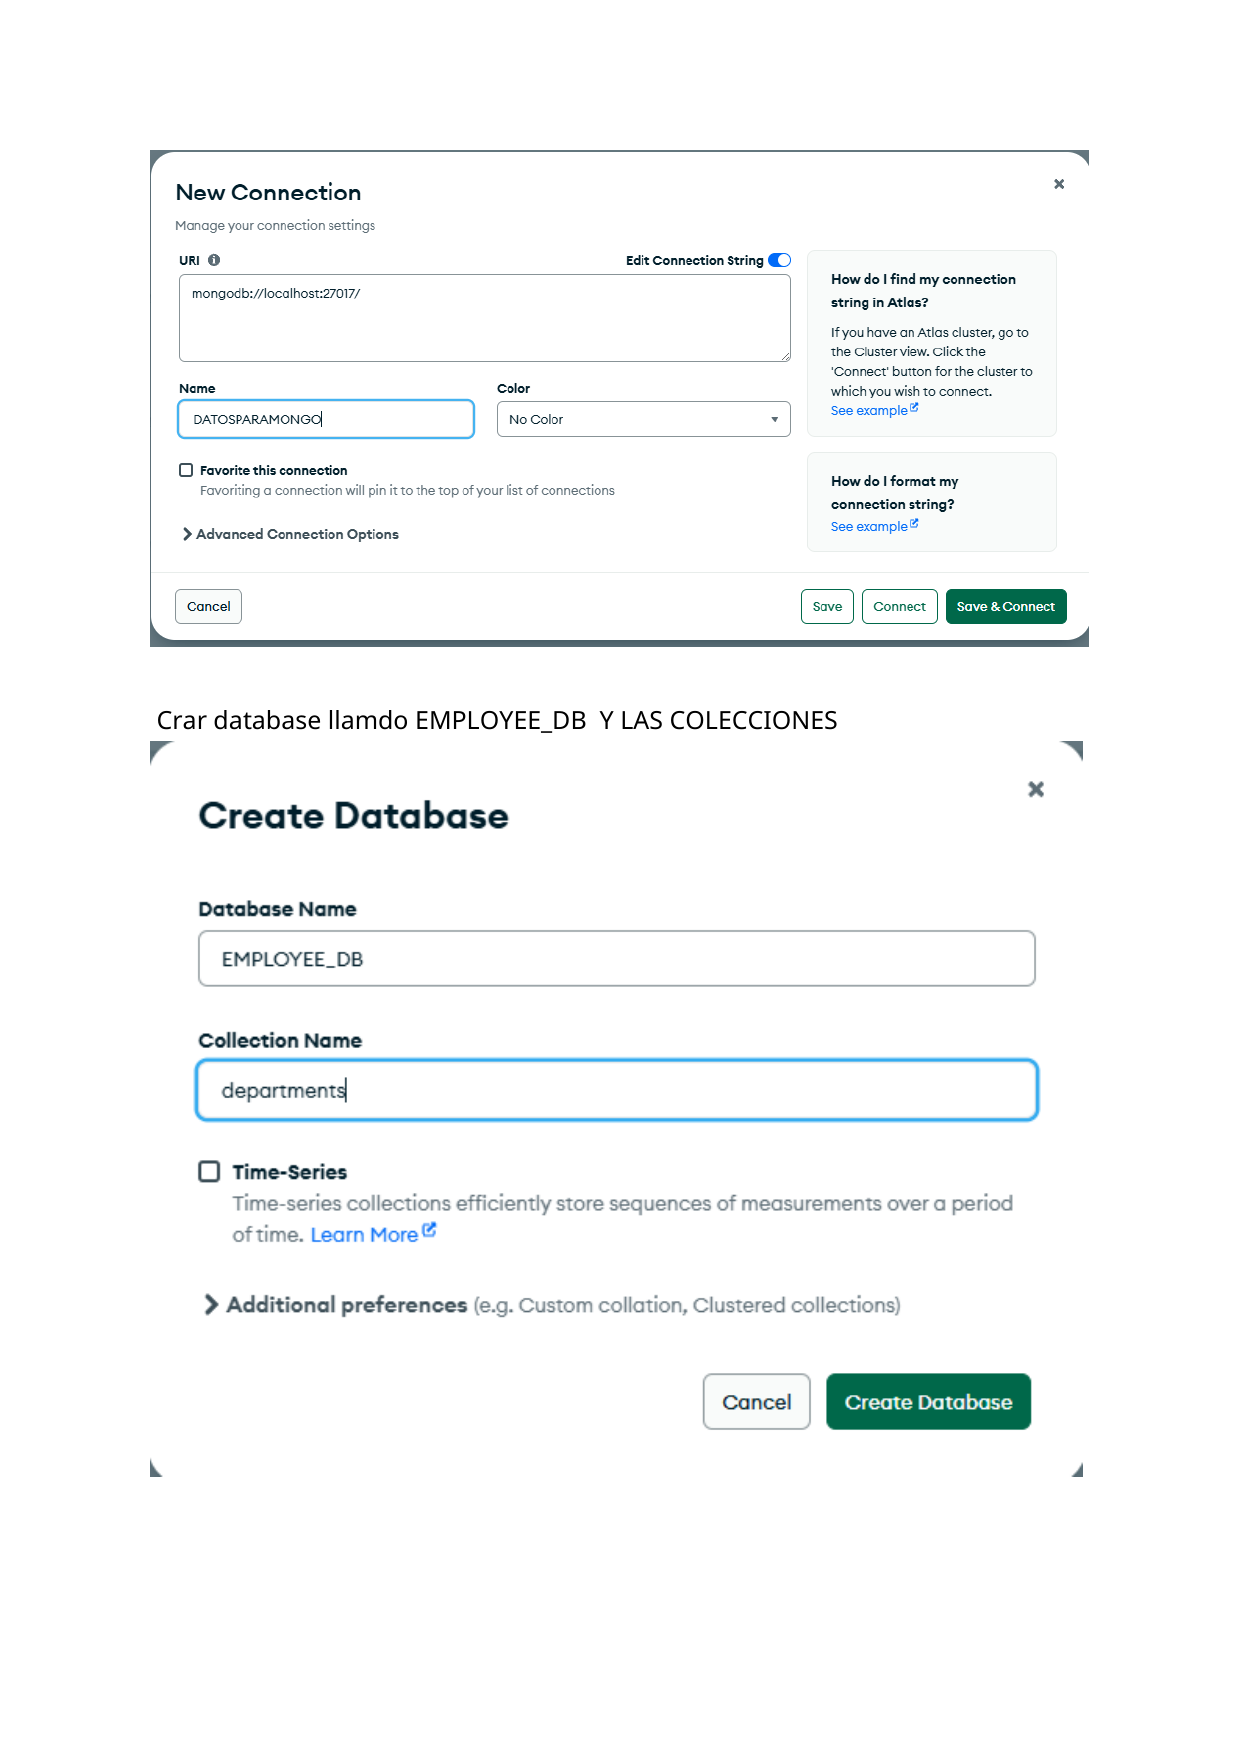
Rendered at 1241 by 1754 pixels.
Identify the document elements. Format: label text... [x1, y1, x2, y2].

text Crar database llamdo EMPLOYEE_DB Y LAS COLECCIONES [150, 702, 1090, 1476]
